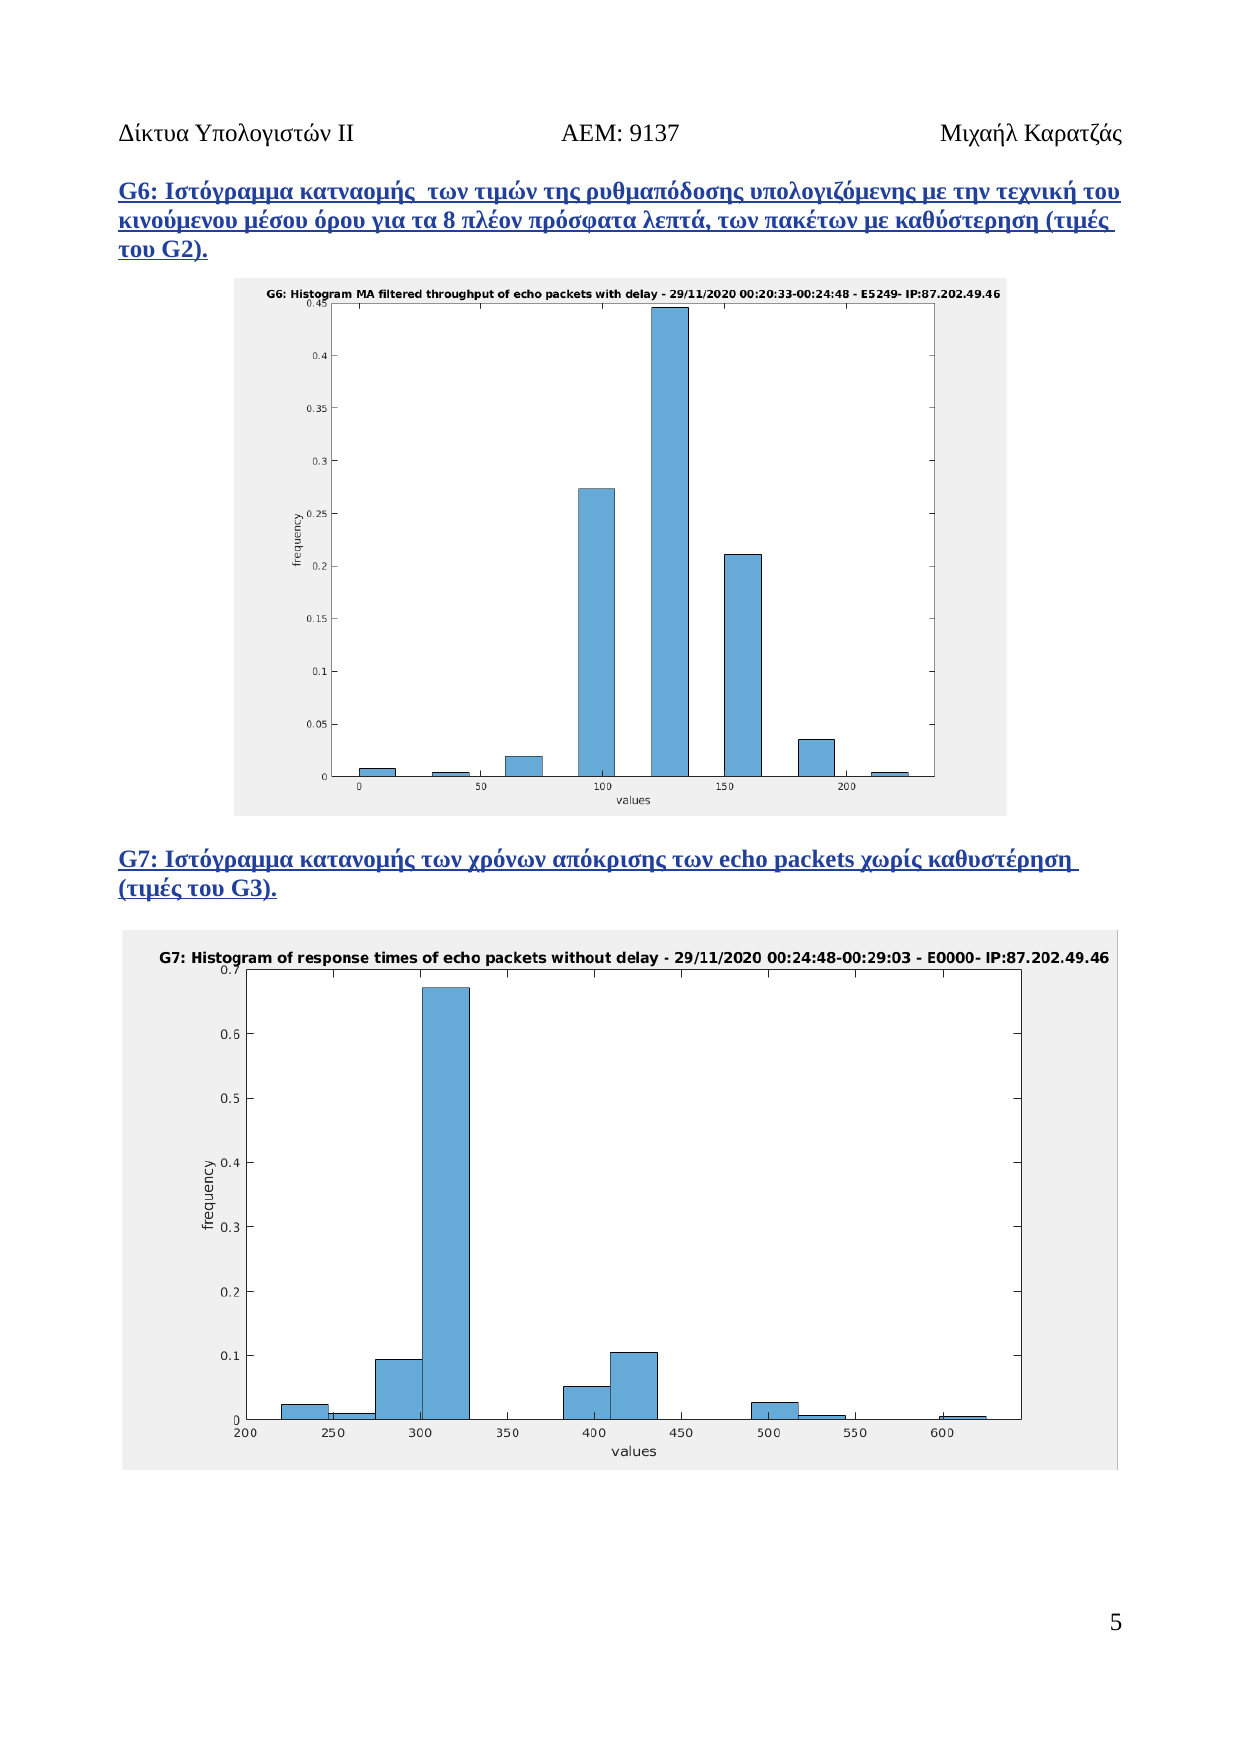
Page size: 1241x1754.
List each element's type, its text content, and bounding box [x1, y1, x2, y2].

picture [233, 278, 1007, 816]
text G7: Ιστόγραμμα κατανομής των χρόνων απόκρισης των echo packets χωρίς καθυστέρηση (τιμές του G3). [118, 844, 1122, 902]
text G6: Ιστόγραμμα κατναομής των τιμών της ρυθμαπόδοσης υπολογιζόμενης με την τεχνική του κινούμενου μέσου όρου για τα 8 πλέον πρόσφατα λεπτά, των πακέτων με καθύστερηση (τιμές του G2). [118, 176, 1122, 263]
picture [122, 930, 1118, 1470]
